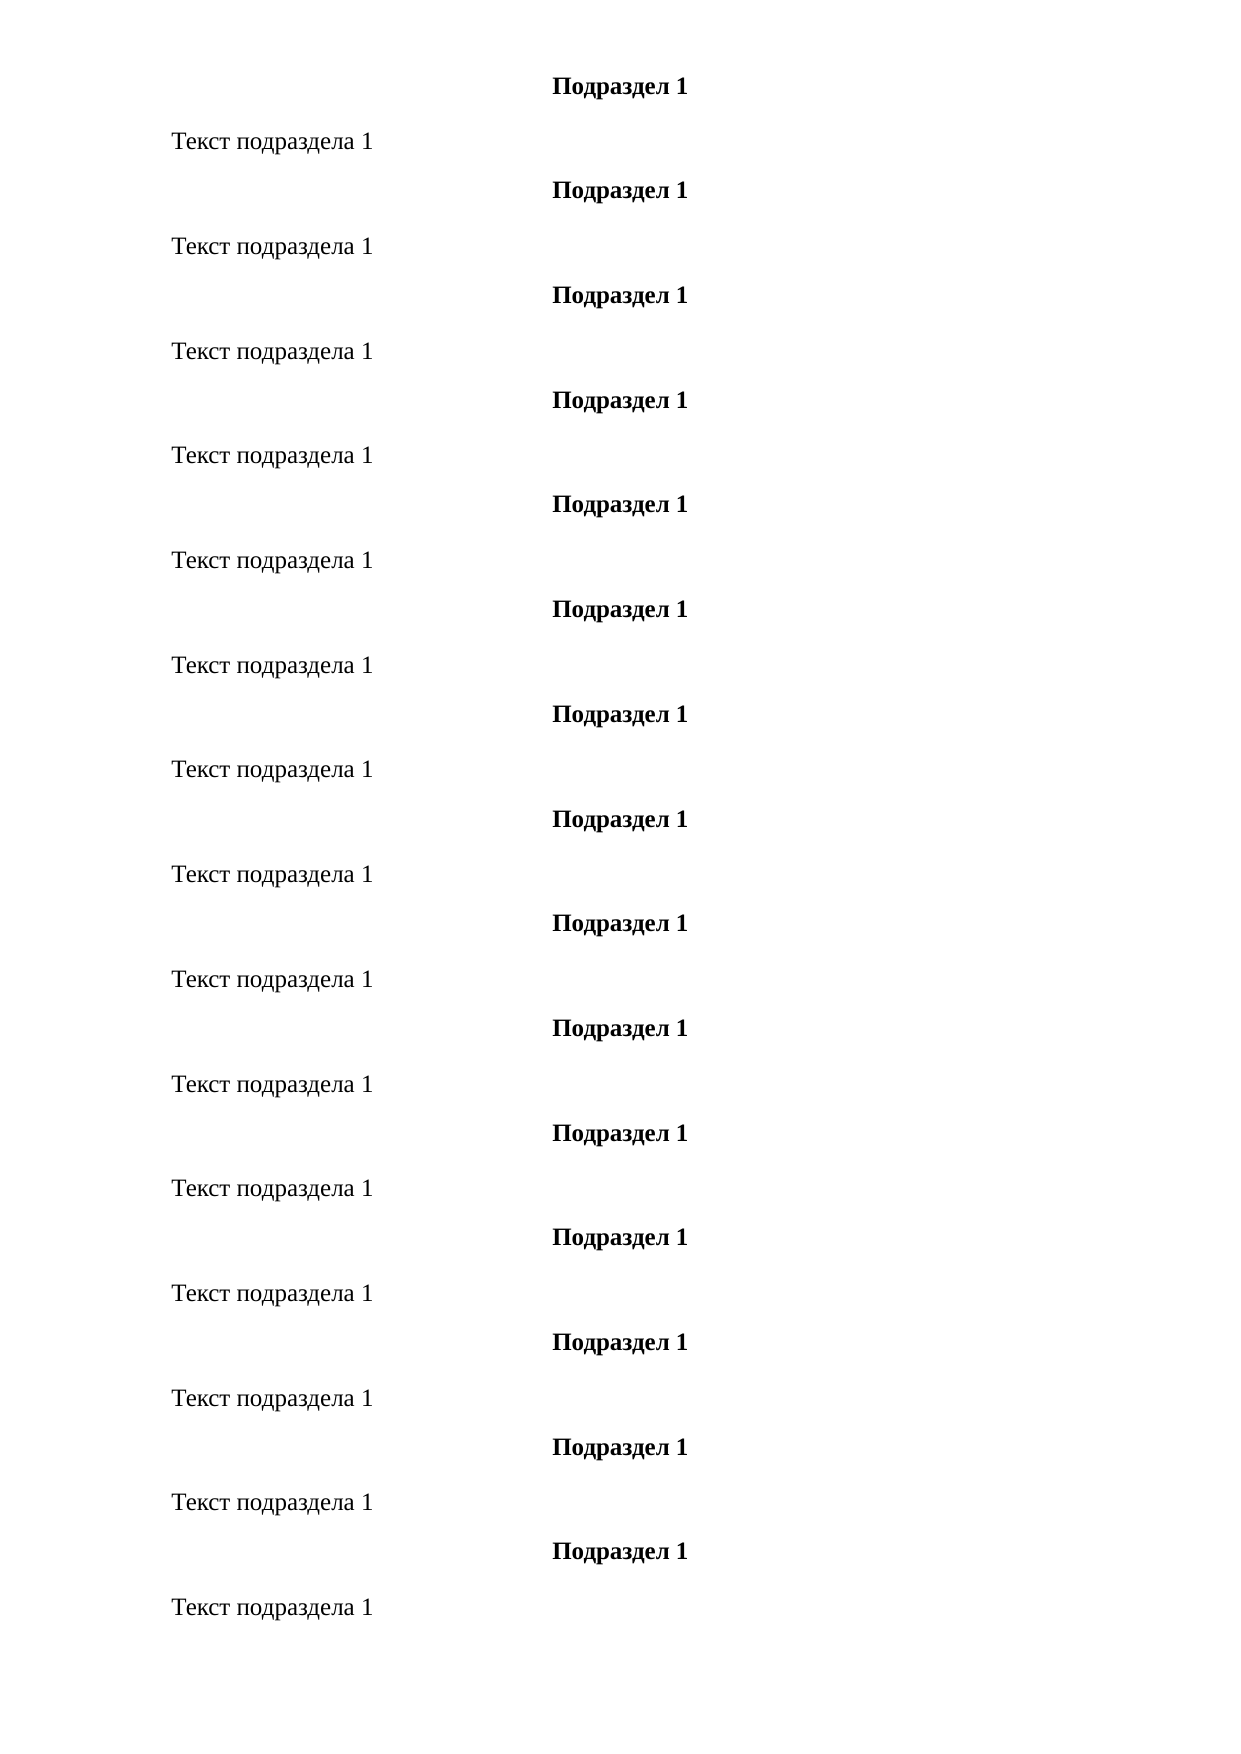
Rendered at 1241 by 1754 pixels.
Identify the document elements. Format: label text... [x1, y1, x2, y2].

subtitle Подраздел 1 [118, 1013, 1122, 1042]
text Текст подраздела 1 [118, 859, 1122, 888]
text Текст подраздела 1 [118, 1383, 1122, 1411]
subtitle Подраздел 1 [118, 908, 1122, 937]
subtitle Подраздел 1 [118, 1222, 1122, 1251]
text Текст подраздела 1 [118, 1487, 1122, 1516]
subtitle Подраздел 1 [118, 804, 1122, 832]
text Текст подраздела 1 [118, 1592, 1122, 1621]
subtitle Подраздел 1 [118, 594, 1122, 623]
subtitle Подраздел 1 [118, 489, 1122, 518]
text Текст подраздела 1 [118, 545, 1122, 574]
text Текст подраздела 1 [118, 336, 1122, 364]
text Текст подраздела 1 [118, 650, 1122, 679]
text Текст подраздела 1 [118, 1069, 1122, 1097]
text Текст подраздела 1 [118, 1278, 1122, 1307]
subtitle Подраздел 1 [118, 1432, 1122, 1461]
subtitle Подраздел 1 [118, 1536, 1122, 1565]
subtitle Подраздел 1 [118, 280, 1122, 309]
text Текст подраздела 1 [118, 441, 1122, 469]
text Текст подраздела 1 [118, 231, 1122, 260]
subtitle Подраздел 1 [118, 176, 1122, 204]
text Текст подраздела 1 [118, 754, 1122, 783]
subtitle Подраздел 1 [118, 385, 1122, 414]
subtitle Подраздел 1 [118, 1118, 1122, 1146]
subtitle Подраздел 1 [118, 1327, 1122, 1356]
subtitle Подраздел 1 [118, 699, 1122, 728]
subtitle Подраздел 1 [118, 71, 1122, 99]
text Текст подраздела 1 [118, 1173, 1122, 1202]
text Текст подраздела 1 [118, 126, 1122, 155]
text Текст подраздела 1 [118, 964, 1122, 993]
